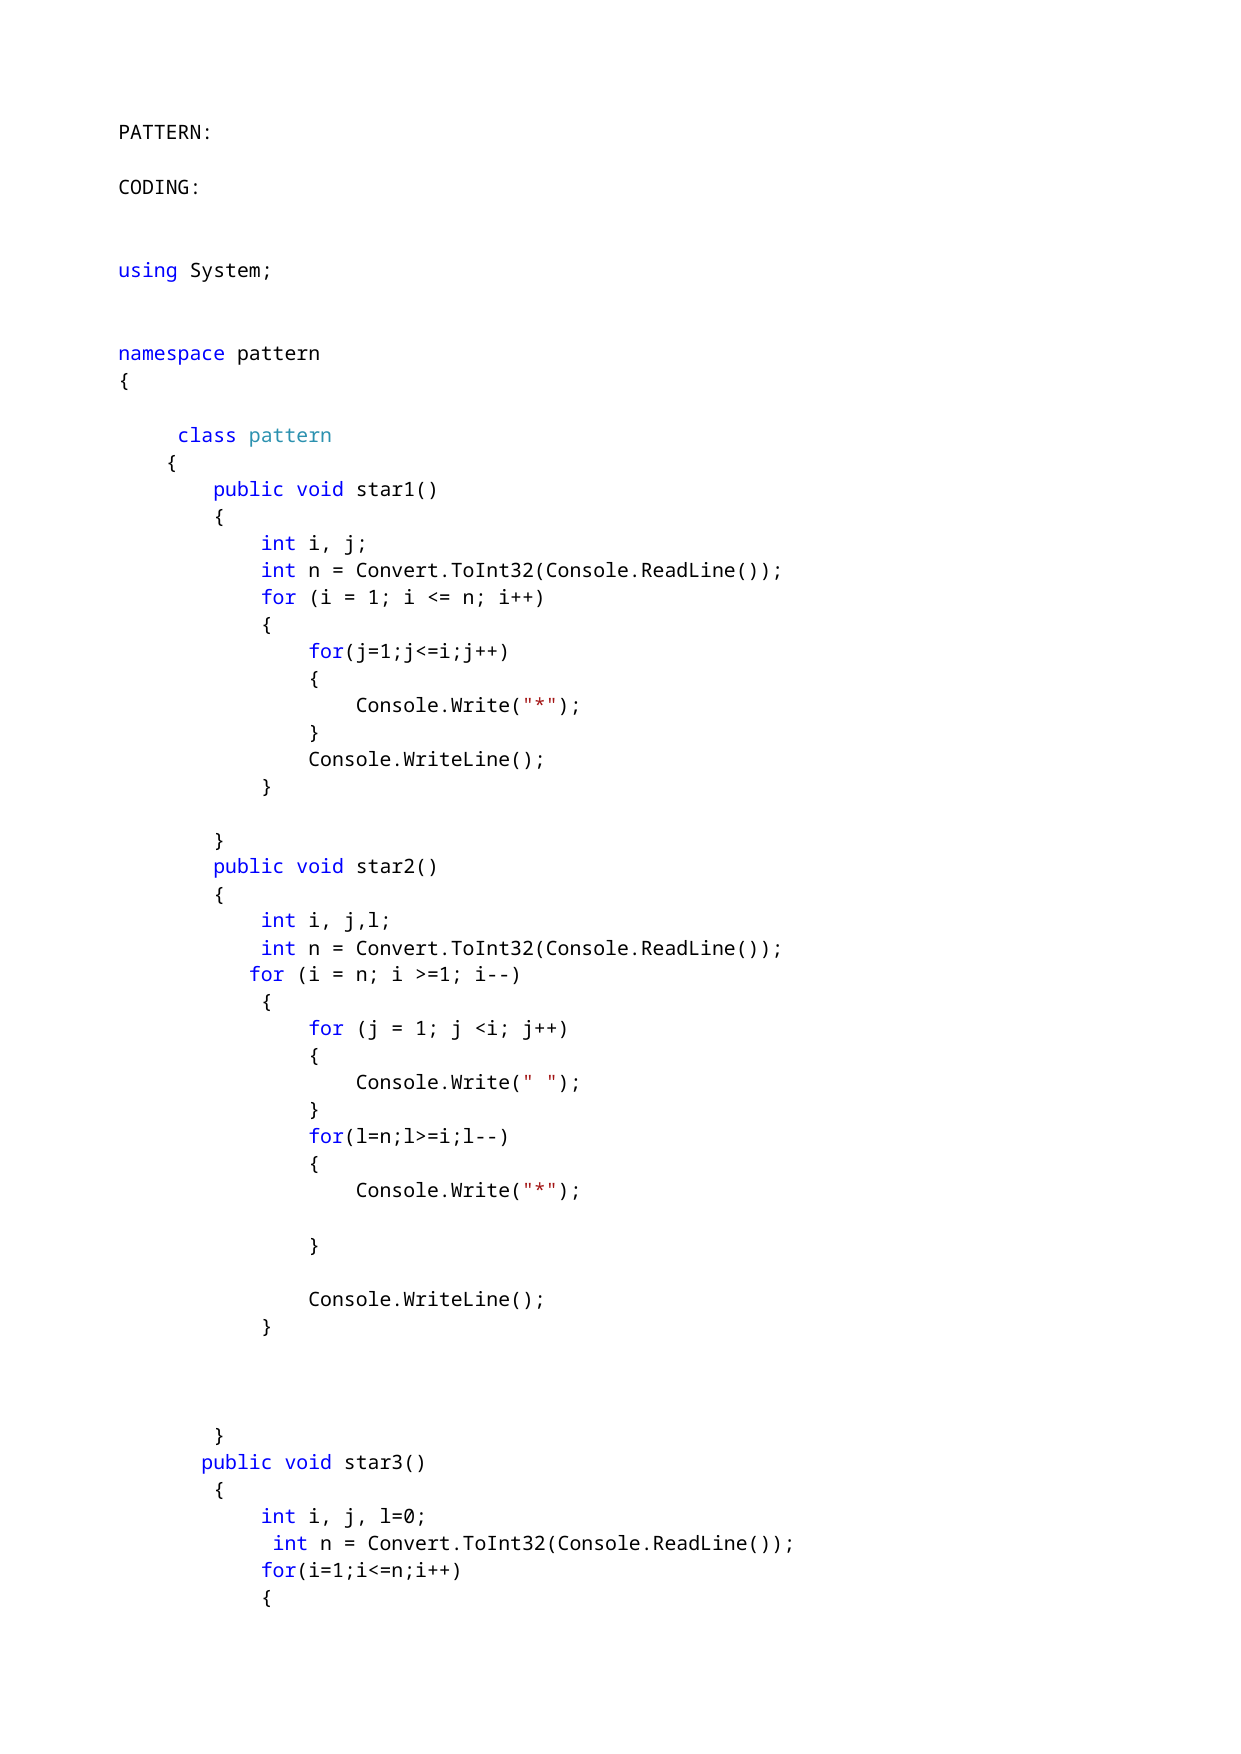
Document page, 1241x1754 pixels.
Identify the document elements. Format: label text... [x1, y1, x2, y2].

text } [118, 826, 1122, 853]
text for(i=1;i<=n;i++) [118, 1556, 1122, 1583]
text Console.WriteLine(); [118, 745, 1122, 772]
text { [118, 502, 1122, 529]
text } [118, 718, 1122, 745]
text Console.Write("*"); [118, 691, 1122, 718]
text Console.Write("*"); [118, 1177, 1122, 1203]
text { [118, 610, 1122, 637]
text } [118, 1421, 1122, 1448]
text for (i = 1; i <= n; i++) [118, 583, 1122, 610]
text { [118, 1149, 1122, 1177]
text public void star1() [118, 475, 1122, 502]
text class pattern [118, 421, 1122, 448]
text for(j=1;j<=i;j++) [118, 637, 1122, 664]
text int n = Convert.ToInt32(Console.ReadLine()); [118, 934, 1122, 961]
text CODING: [118, 173, 1122, 200]
text namespace pattern [118, 339, 1122, 366]
text { [118, 1042, 1122, 1069]
text int i, j,l; [118, 907, 1122, 934]
text for (i = n; i >=1; i--) [118, 961, 1122, 988]
text PATTERN: [118, 118, 1122, 145]
text int n = Convert.ToInt32(Console.ReadLine()); [118, 1529, 1122, 1556]
text } [118, 772, 1122, 799]
text using System; [118, 256, 1122, 283]
text Console.Write(" "); [118, 1069, 1122, 1096]
text for(l=n;l>=i;l--) [118, 1123, 1122, 1149]
text } [118, 1232, 1122, 1258]
text } [118, 1096, 1122, 1123]
text Console.WriteLine(); [118, 1286, 1122, 1312]
text public void star3() [118, 1448, 1122, 1475]
text { [118, 988, 1122, 1015]
text } [118, 1312, 1122, 1339]
text { [118, 880, 1122, 907]
text { [118, 664, 1122, 691]
text { [118, 448, 1122, 475]
text { [118, 1583, 1122, 1610]
text int i, j, l=0; [118, 1502, 1122, 1529]
text public void star2() [118, 853, 1122, 880]
text for (j = 1; j <i; j++) [118, 1015, 1122, 1042]
text { [118, 1475, 1122, 1502]
text { [118, 366, 1122, 393]
text int i, j; [118, 529, 1122, 556]
text int n = Convert.ToInt32(Console.ReadLine()); [118, 556, 1122, 583]
